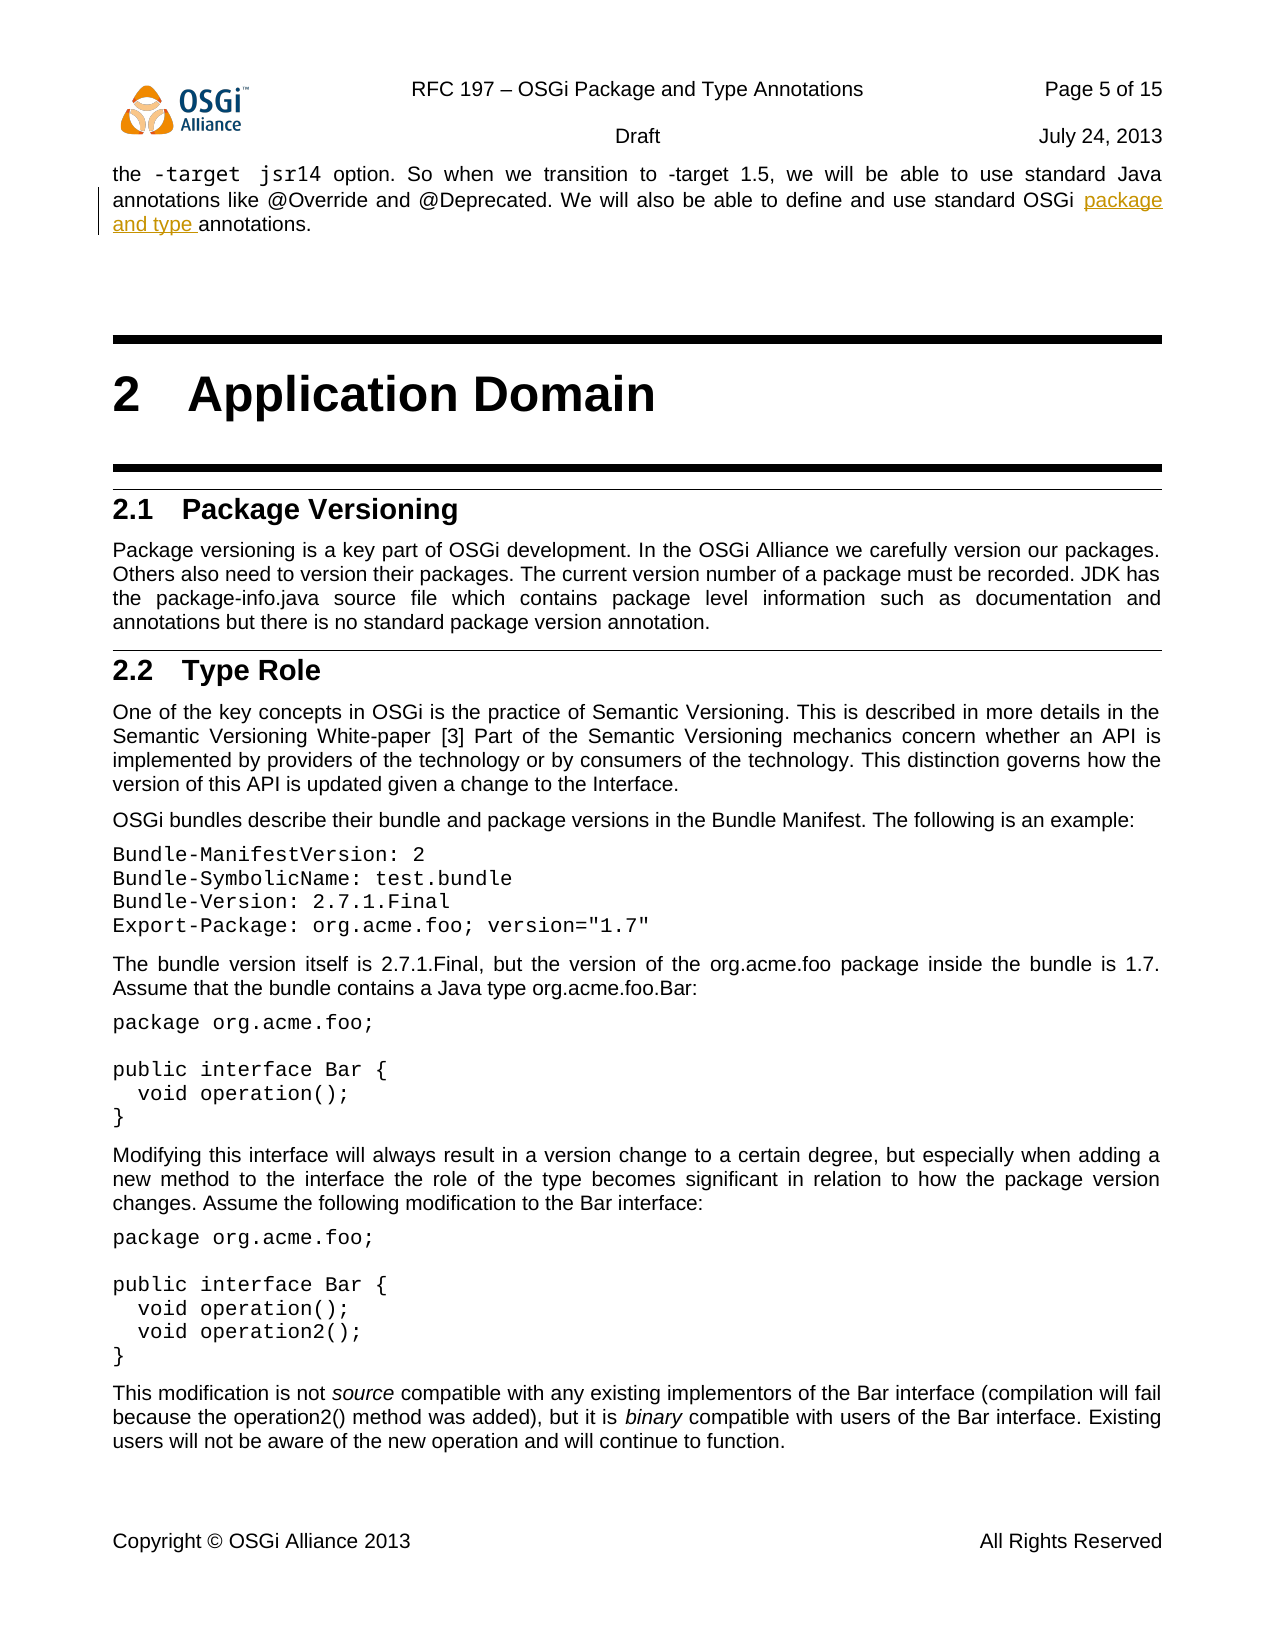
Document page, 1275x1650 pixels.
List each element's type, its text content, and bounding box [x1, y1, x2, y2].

text package org.acme.foo; public interface Bar { void operation(); void operation2(); } [112, 1227, 1162, 1369]
text One of the key concepts in OSGi is the practice of Semantic Versioning. This is described in more details in the Semantic Versioning White-paper [3]. Part of the Semantic Versioning mechanics concern whether an API is implemented by providers of the technology or by consumers of the technology. This distinction governs how the version of this API is updated given a change to the Interface. [112, 699, 1162, 795]
text OSGi bundles describe their bundle and package versions in the Bundle Manifest. The following is an example: [112, 808, 1162, 832]
subtitle Type Role [112, 651, 1162, 687]
text package org.acme.foo; public interface Bar { void operation(); } [112, 1012, 1162, 1130]
subtitle Package Versioning [112, 490, 1162, 525]
picture [113, 78, 257, 142]
text Bundle-ManifestVersion: 2 Bundle-SymbolicName: test.bundle Bundle-Version: 2.7.1.Final Export-Package: org.acme.foo; version="1.7" [112, 844, 1162, 939]
text This modification is not source compatible with any existing implementors of the Bar interface (compilation will fail because the operation2() method was added), but it is binary compatible with users of the Bar interface. Existing users will not be aware of the new operation and will continue to function. [112, 1381, 1162, 1453]
text The bundle version itself is 2.7.1.Final, but the version of the org.acme.foo package inside the bundle is 1.7. Assume that the bundle contains a Java type org.acme.foo.Bar: [112, 951, 1162, 999]
subtitle Application Domain [112, 336, 1162, 472]
text Modifying this interface will always result in a version change to a certain degree, but especially when adding a new method to the interface the role of the type becomes significant in relation to how the package version changes. Assume the following modification to the Bar interface: [112, 1142, 1162, 1214]
text the -target jsr14 option. So when we transition to -target 1.5, we will be able to use standard Java annotations like @Override and @Deprecated. We will also be able to define and use standard OSGi package and type annotations. [112, 159, 1162, 235]
text Package versioning is a key part of OSGi development. In the OSGi Alliance we carefully version our packages. Others also need to version their packages. The current version number of a package must be recorded. JDK has the package-info.java source file which contains package level information such as documentation and annotations but there is no standard package version annotation. [112, 538, 1162, 634]
